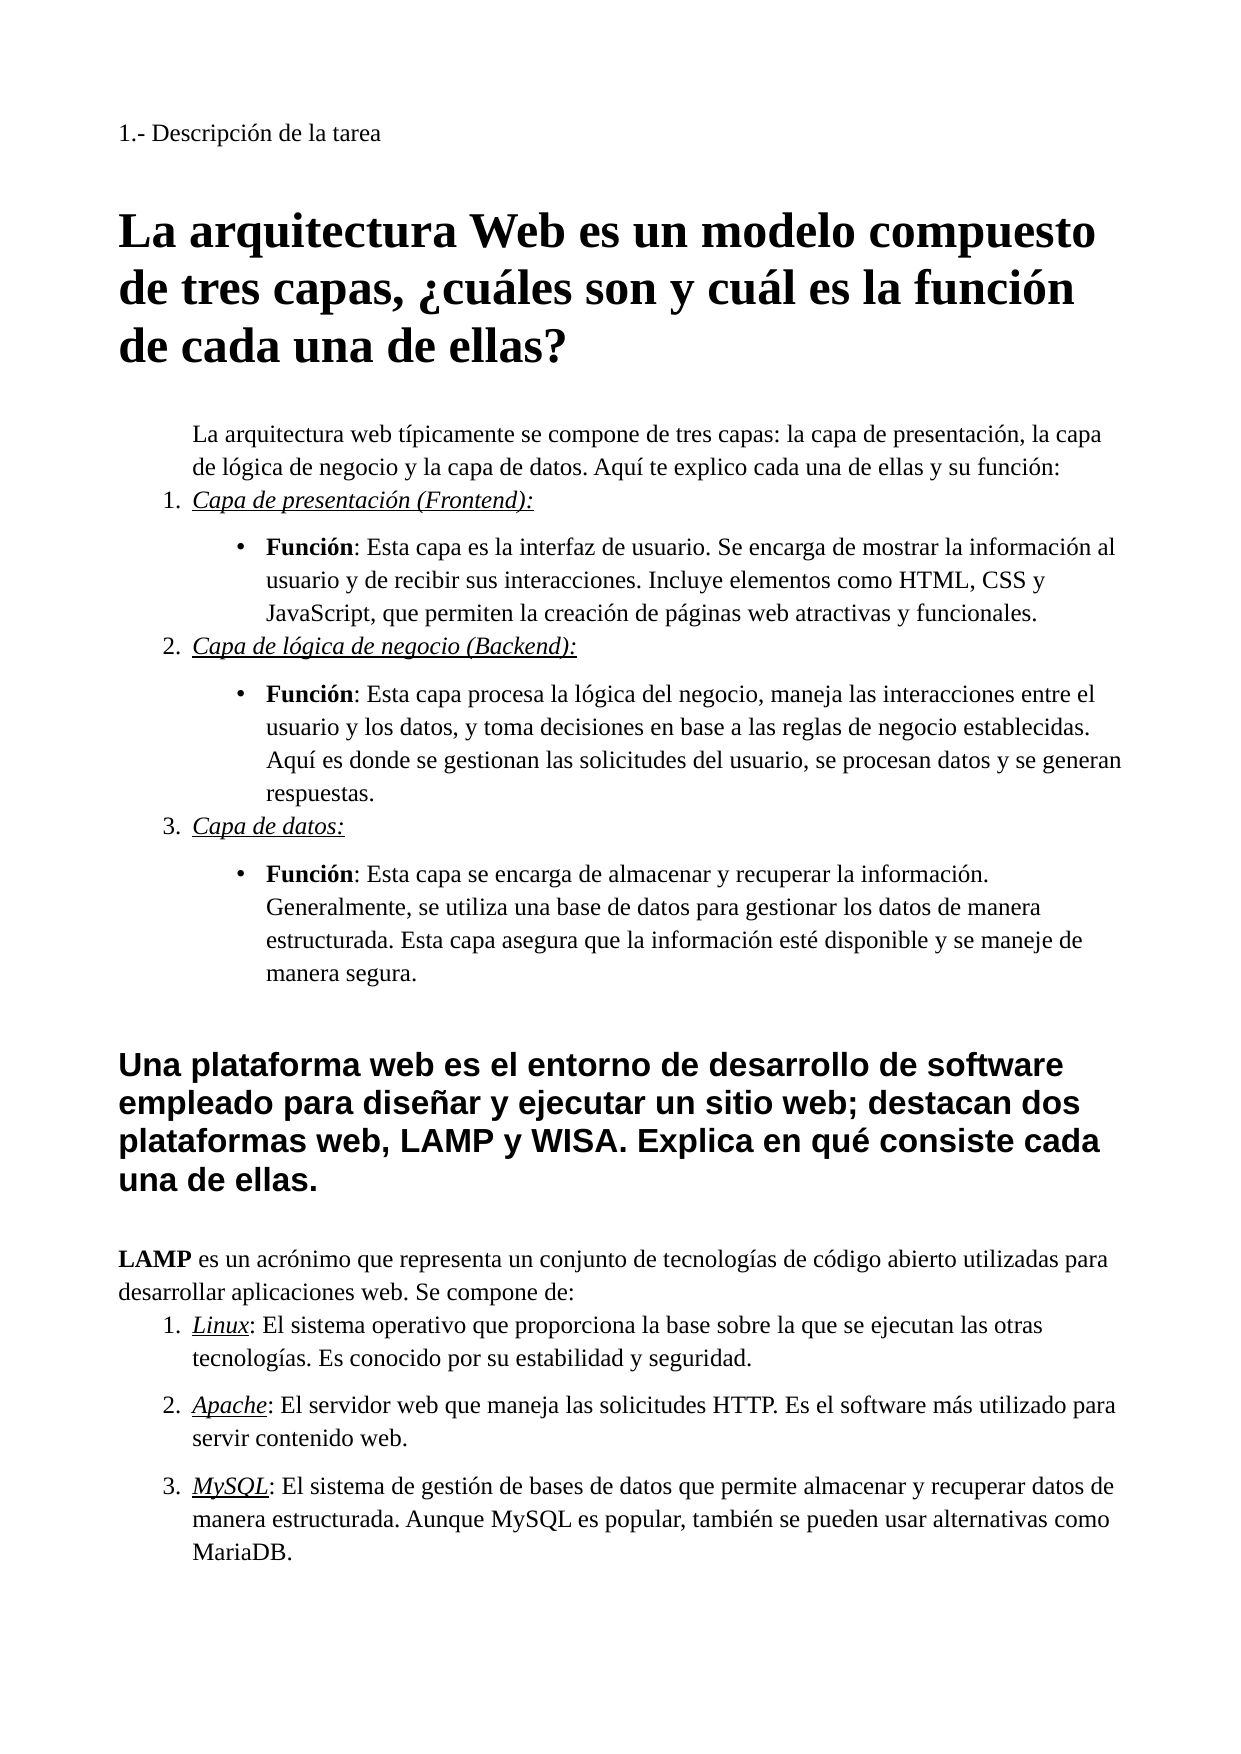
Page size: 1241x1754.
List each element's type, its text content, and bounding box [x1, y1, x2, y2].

text LAMP es un acrónimo que representa un conjunto de tecnologías de código abierto utilizadas para desarrollar aplicaciones web. Se compone de: [118, 1244, 1122, 1306]
list Capa de presentación (Frontend): [162, 485, 1122, 513]
list Función: Esta capa se encarga de almacenar y recuperar la información. Generalmente, se utiliza una base de datos para gestionar los datos de manera estructurada. Esta capa asegura que la información esté disponible y se maneje de manera segura. [236, 859, 1122, 986]
list Función: Esta capa es la interfaz de usuario. Se encarga de mostrar la información al usuario y de recibir sus interacciones. Incluye elementos como HTML, CSS y JavaScript, que permiten la creación de páginas web atractivas y funcionales. [236, 532, 1122, 627]
text 1.- Descripción de la tarea [118, 118, 1122, 147]
list Capa de datos: [162, 811, 1122, 840]
list Linux: El sistema operativo que proporciona la base sobre la que se ejecutan las otras tecnologías. Es conocido por su estabilidad y seguridad. [162, 1310, 1122, 1372]
subtitle Una plataforma web es el entorno de desarrollo de software empleado para diseñar y ejecutar un sitio web; destacan dos plataformas web, LAMP y WISA. Explica en qué consiste cada una de ellas. [118, 1044, 1122, 1198]
subtitle La arquitectura Web es un modelo compuesto de tres capas, ¿cuáles son y cuál es la función de cada una de ellas? [118, 201, 1122, 373]
list Apache: El servidor web que maneja las solicitudes HTTP. Es el software más utilizado para servir contenido web. [162, 1391, 1122, 1452]
list La arquitectura web típicamente se compone de tres capas: la capa de presentación, la capa de lógica de negocio y la capa de datos. Aquí te explico cada una de ellas y su función: [162, 419, 1122, 480]
list Capa de lógica de negocio (Backend): [162, 631, 1122, 660]
list Función: Esta capa procesa la lógica del negocio, maneja las interacciones entre el usuario y los datos, y toma decisiones en base a las reglas de negocio establecidas. Aquí es donde se gestionan las solicitudes del usuario, se procesan datos y se generan respuestas. [236, 679, 1122, 807]
list MySQL: El sistema de gestión de bases de datos que permite almacenar y recuperar datos de manera estructurada. Aunque MySQL es popular, también se pueden usar alternativas como MariaDB. [162, 1471, 1122, 1566]
